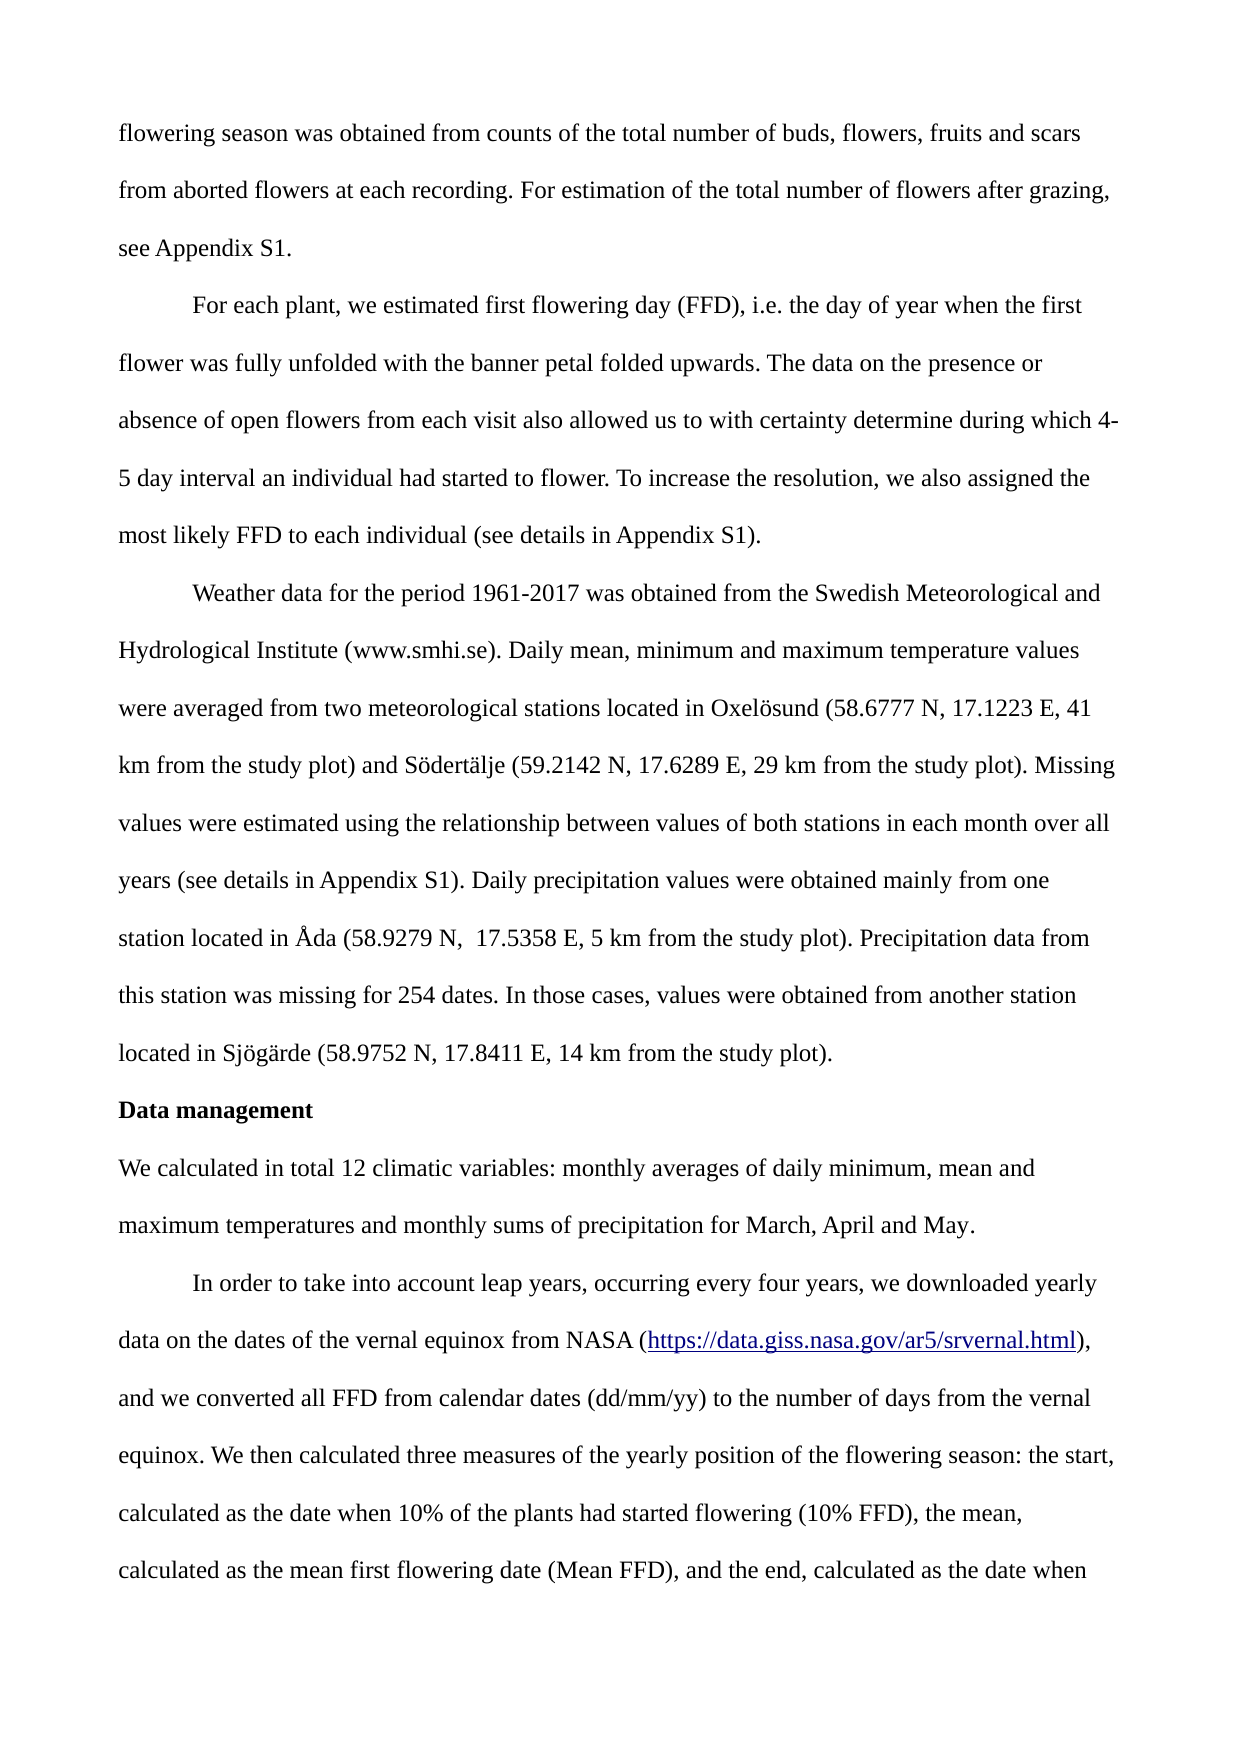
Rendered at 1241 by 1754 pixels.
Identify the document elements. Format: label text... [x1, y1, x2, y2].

text In order to take into account leap years, occurring every four years, we downloaded yearly data on the dates of the vernal equinox from NASA (https://data.giss.nasa.gov/ar5/srvernal.html), and we converted all FFD from calendar dates (dd/mm/yy) to the number of days from the vernal equinox. We then calculated three measures of the yearly position of the flowering season: the start, calculated as the date when 10% of the plants had started flowering (10% FFD), the mean, calculated as the mean first flowering date (Mean FFD), and the end, calculated as the date when [118, 1268, 1122, 1584]
text Data management [118, 1096, 1122, 1124]
text For each plant, we estimated first flowering day (FFD), i.e. the day of year when the first flower was fully unfolded with the banner petal folded upwards. The data on the presence or absence of open flowers from each visit also allowed us to with certainty determine during which 4-5 day interval an individual had started to flower. To increase the resolution, we also assigned the most likely FFD to each individual (see details in Appendix S1). [118, 291, 1122, 549]
text flowering season was obtained from counts of the total number of buds, flowers, fruits and scars from aborted flowers at each recording. For estimation of the total number of flowers after grazing, see Appendix S1. [118, 118, 1122, 262]
text Weather data for the period 1961-2017 was obtained from the Swedish Meteorological and Hydrological Institute (www.smhi.se). Daily mean, minimum and maximum temperature values were averaged from two meteorological stations located in Oxelösund (58.6777 N, 17.1223 E, 41 km from the study plot) and Södertälje (59.2142 N, 17.6289 E, 29 km from the study plot). Missing values were estimated using the relationship between values of both stations in each month over all years (see details in Appendix S1). Daily precipitation values were obtained mainly from one station located in Åda (58.9279 N, 17.5358 E, 5 km from the study plot). Precipitation data from this station was missing for 254 dates. In those cases, values were obtained from another station located in Sjögärde (58.9752 N, 17.8411 E, 14 km from the study plot). [118, 578, 1122, 1067]
text We calculated in total 12 climatic variables: monthly averages of daily minimum, mean and maximum temperatures and monthly sums of precipitation for March, April and May. [118, 1153, 1122, 1239]
